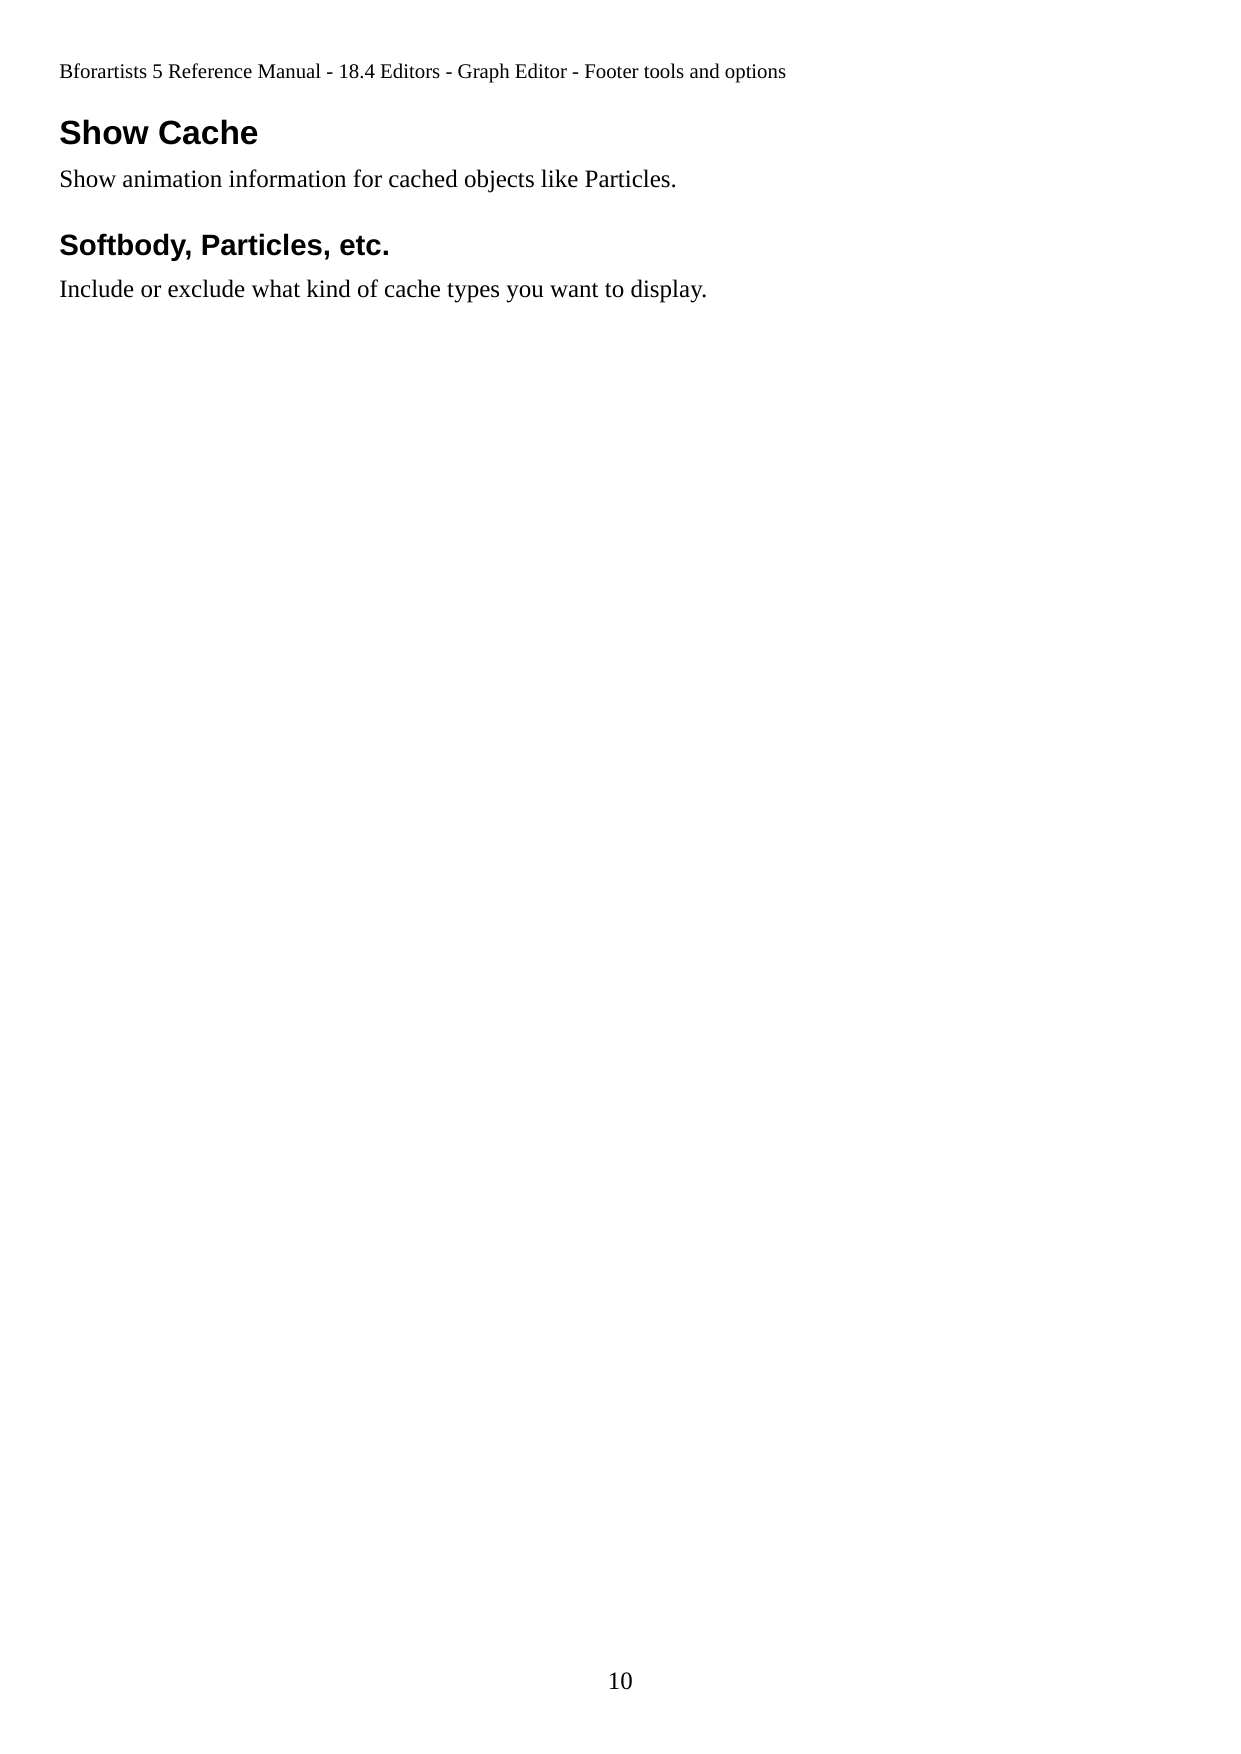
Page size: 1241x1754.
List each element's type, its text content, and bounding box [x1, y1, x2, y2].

text Include or exclude what kind of cache types you want to display. [59, 274, 1181, 302]
subtitle Show Cache [59, 113, 1181, 151]
text Show animation information for cached objects like Particles. [59, 164, 1181, 192]
subtitle Softbody, Particles, etc. [59, 227, 1181, 261]
